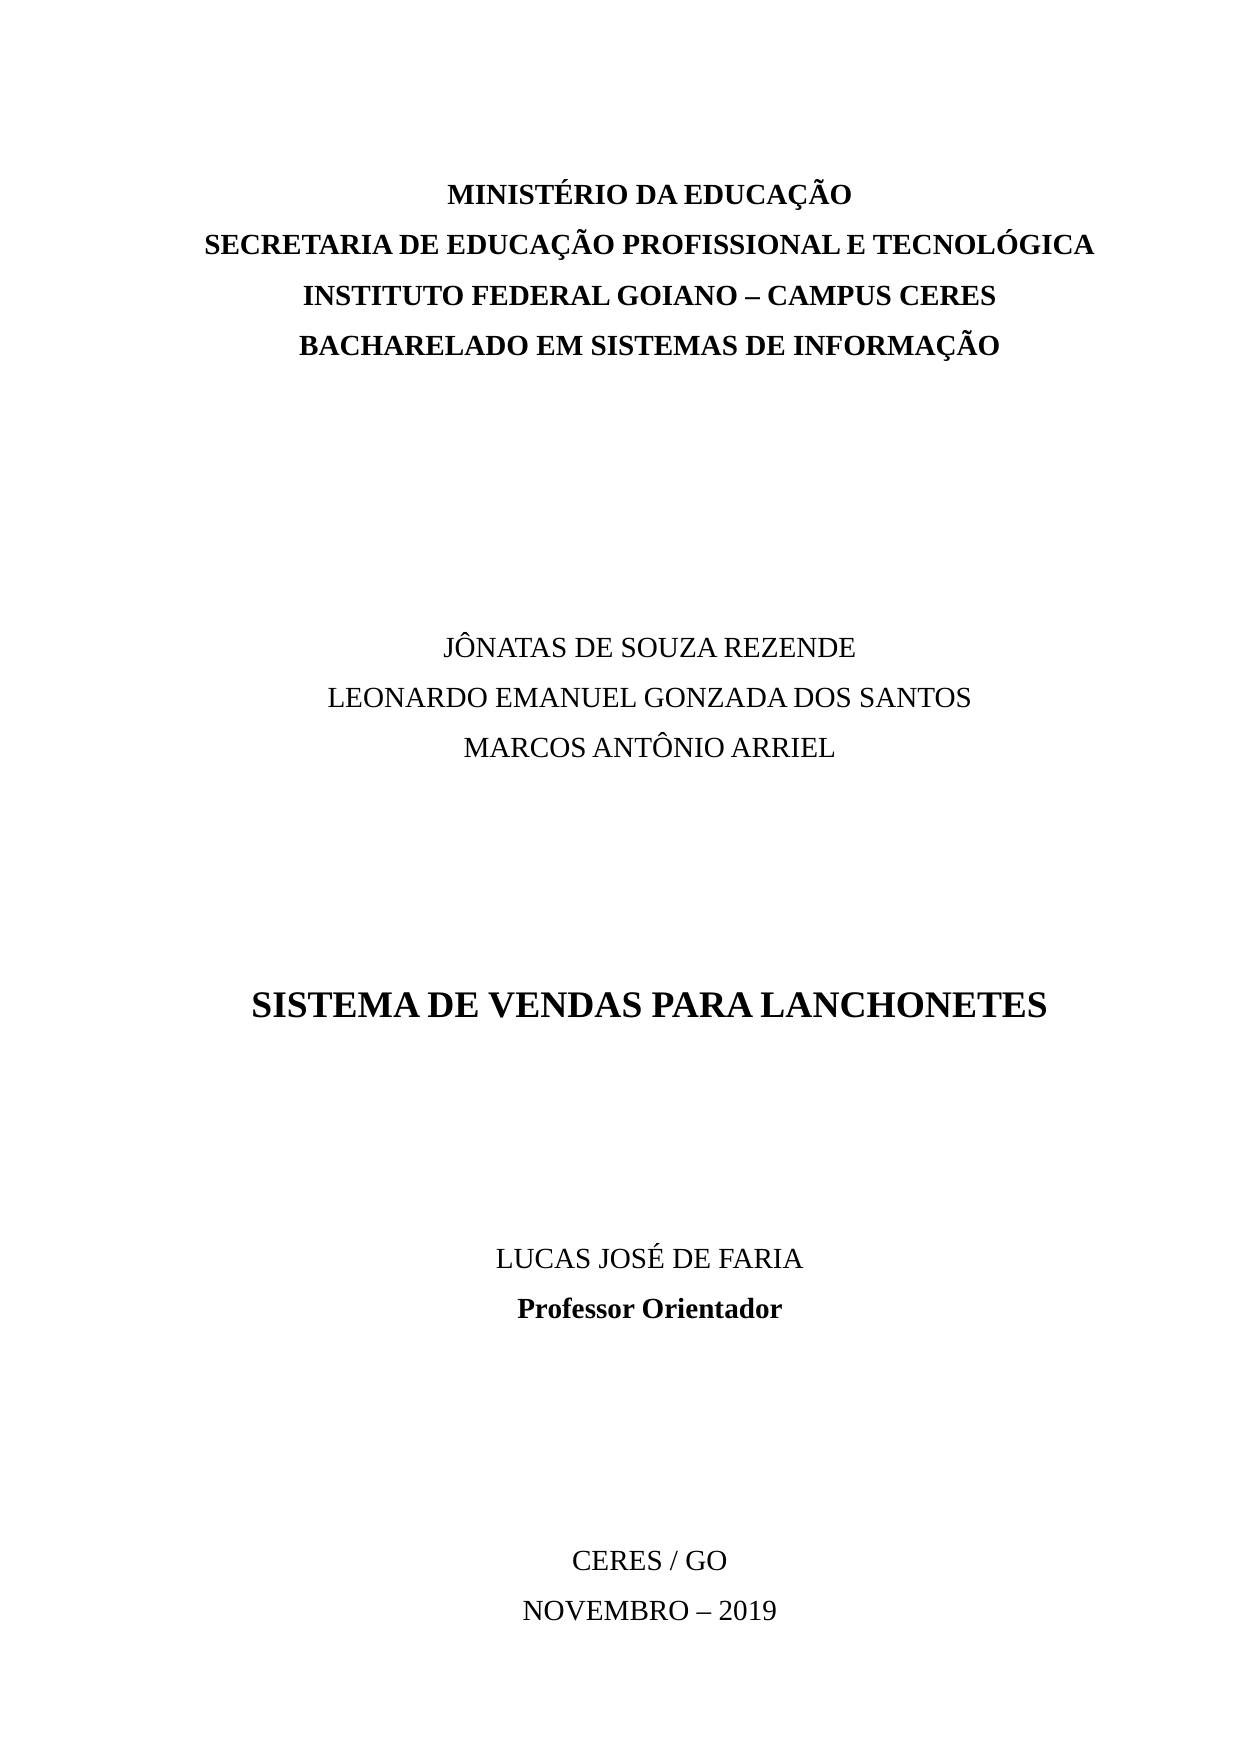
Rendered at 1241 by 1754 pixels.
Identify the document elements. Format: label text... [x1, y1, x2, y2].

text JÔNATAS DE SOUZA REZENDE [177, 630, 1122, 663]
text BACHARELADO EM SISTEMAS DE INFORMAÇÃO [177, 328, 1122, 362]
text NOVEMBRO – 2019 [177, 1593, 1122, 1627]
text SECRETARIA DE EDUCAÇÃO PROFISSIONAL E TECNOLÓGICA [177, 227, 1122, 261]
text Professor Orientador [177, 1291, 1122, 1325]
text LUCAS JOSÉ DE FARIA [177, 1241, 1122, 1274]
text SISTEMA DE VENDAS PARA LANCHONETES [177, 982, 1122, 1025]
text MINISTÉRIO DA EDUCAÇÃO [177, 177, 1122, 211]
text LEONARDO EMANUEL GONZADA DOS SANTOS [177, 680, 1122, 714]
text CERES / GO [177, 1543, 1122, 1576]
text MARCOS ANTÔNIO ARRIEL [177, 731, 1122, 764]
text INSTITUTO FEDERAL GOIANO – CAMPUS CERES [177, 278, 1122, 311]
